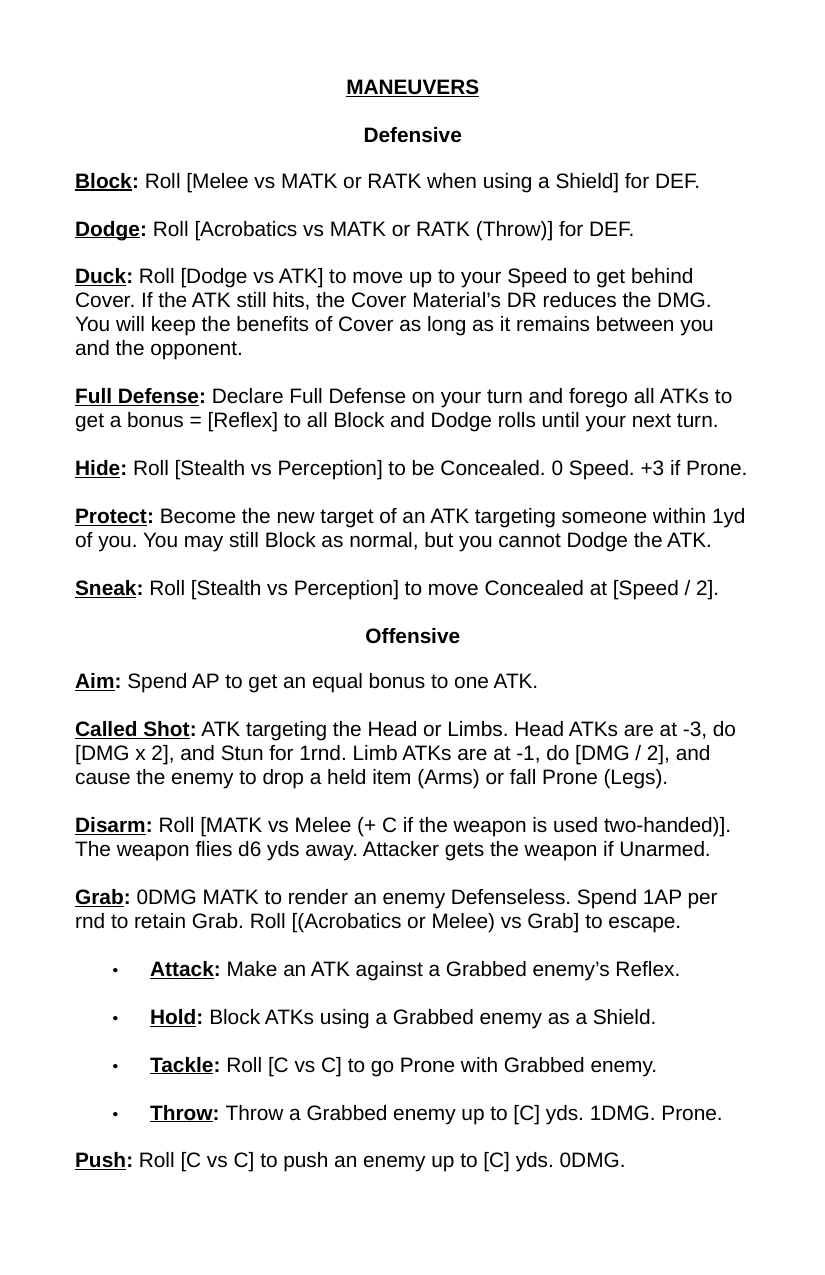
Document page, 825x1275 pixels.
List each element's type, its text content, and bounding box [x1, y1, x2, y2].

text Full Defense: Declare Full Defense on your turn and forego all ATKs to get a bonus = [Reflex] to all Block and Dodge rolls until your next turn. [75, 384, 750, 432]
text MANEUVERS [75, 75, 750, 99]
text Hide: Roll [Stealth vs Perception] to be Concealed. 0 Speed. +3 if Prone. [75, 456, 750, 480]
text Sneak: Roll [Stealth vs Perception] to move Concealed at [Speed / 2]. [75, 576, 750, 600]
text Disarm: Roll [MATK vs Melee (+ C if the weapon is used two-handed)]. The weapon flies d6 yds away. Attacker gets the weapon if Unarmed. [75, 813, 750, 861]
text Aim: Spend AP to get an equal bonus to one ATK. [75, 669, 750, 693]
text Dodge: Roll [Acrobatics vs MATK or RATK (Throw)] for DEF. [75, 216, 750, 240]
text Offensive [75, 624, 750, 648]
list Throw: Throw a Grabbed enemy up to [C] yds. 1DMG. Prone. [112, 1100, 750, 1124]
text Push: Roll [C vs C] to push an enemy up to [C] yds. 0DMG. [75, 1148, 750, 1172]
text Defensive [75, 123, 750, 147]
text Grab: 0DMG MATK to render an enemy Defenseless. Spend 1AP per rnd to retain Grab. Roll [(Acrobatics or Melee) vs Grab] to escape. [75, 885, 750, 933]
list Attack: Make an ATK against a Grabbed enemy’s Reflex. [112, 957, 750, 981]
text Called Shot: ATK targeting the Head or Limbs. Head ATKs are at -3, do [DMG x 2], and Stun for 1rnd. Limb ATKs are at -1, do [DMG / 2], and cause the enemy to drop a held item (Arms) or fall Prone (Legs). [75, 717, 750, 789]
text Protect: Become the new target of an ATK targeting someone within 1yd of you. You may still Block as normal, but you cannot Dodge the ATK. [75, 504, 750, 552]
list Hold: Block ATKs using a Grabbed enemy as a Shield. [112, 1004, 750, 1028]
text Block: Roll [Melee vs MATK or RATK when using a Shield] for DEF. [75, 168, 750, 192]
list Tackle: Roll [C vs C] to go Prone with Grabbed enemy. [112, 1052, 750, 1076]
text Duck: Roll [Dodge vs ATK] to move up to your Speed to get behind Cover. If the ATK still hits, the Cover Material’s DR reduces the DMG. You will keep the benefits of Cover as long as it remains between you and the opponent. [75, 264, 750, 360]
